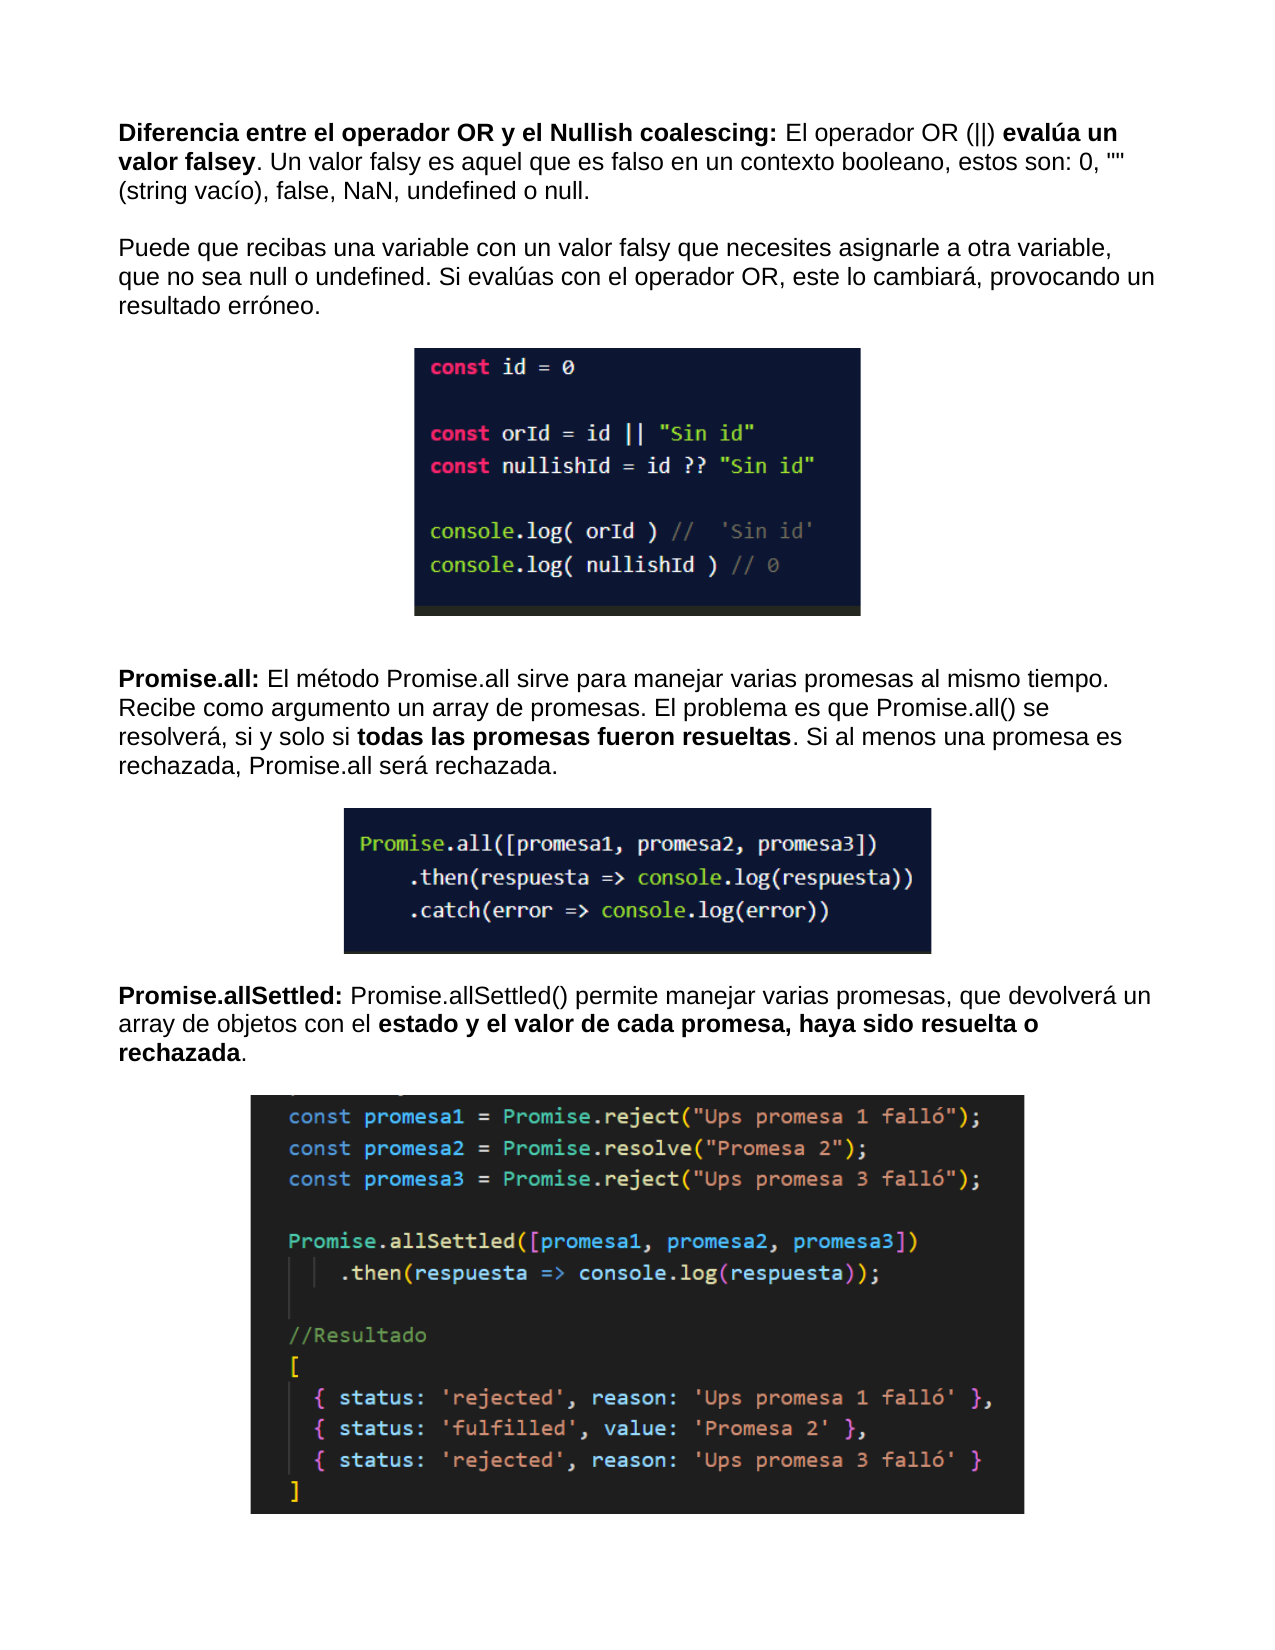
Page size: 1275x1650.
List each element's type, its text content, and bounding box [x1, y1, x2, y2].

picture [250, 1095, 1025, 1514]
picture [414, 348, 861, 616]
text Promise.all: El método Promise.all sirve para manejar varias promesas al mismo tiempo. Recibe como argumento un array de promesas. El problema es que Promise.all() se resolverá, si y solo si todas las promesas fueron resueltas. Si al menos una promesa es rechazada, Promise.all será rechazada. [118, 664, 1157, 779]
text Promise.allSettled: Promise.allSettled() permite manejar varias promesas, que devolverá un array de objetos con el estado y el valor de cada promesa, haya sido resuelta o rechazada. [118, 981, 1157, 1067]
text Diferencia entre el operador OR y el Nullish coalescing: El operador OR (||) evalúa un valor falsey. Un valor falsy es aquel que es falso en un contexto booleano, estos son: 0, "" (string vacío), false, NaN, undefined o null. [118, 118, 1157, 204]
picture [343, 808, 932, 954]
text Puede que recibas una variable con un valor falsy que necesites asignarle a otra variable, que no sea null o undefined. Si evalúas con el operador OR, este lo cambiará, provocando un resultado erróneo. [118, 233, 1157, 319]
